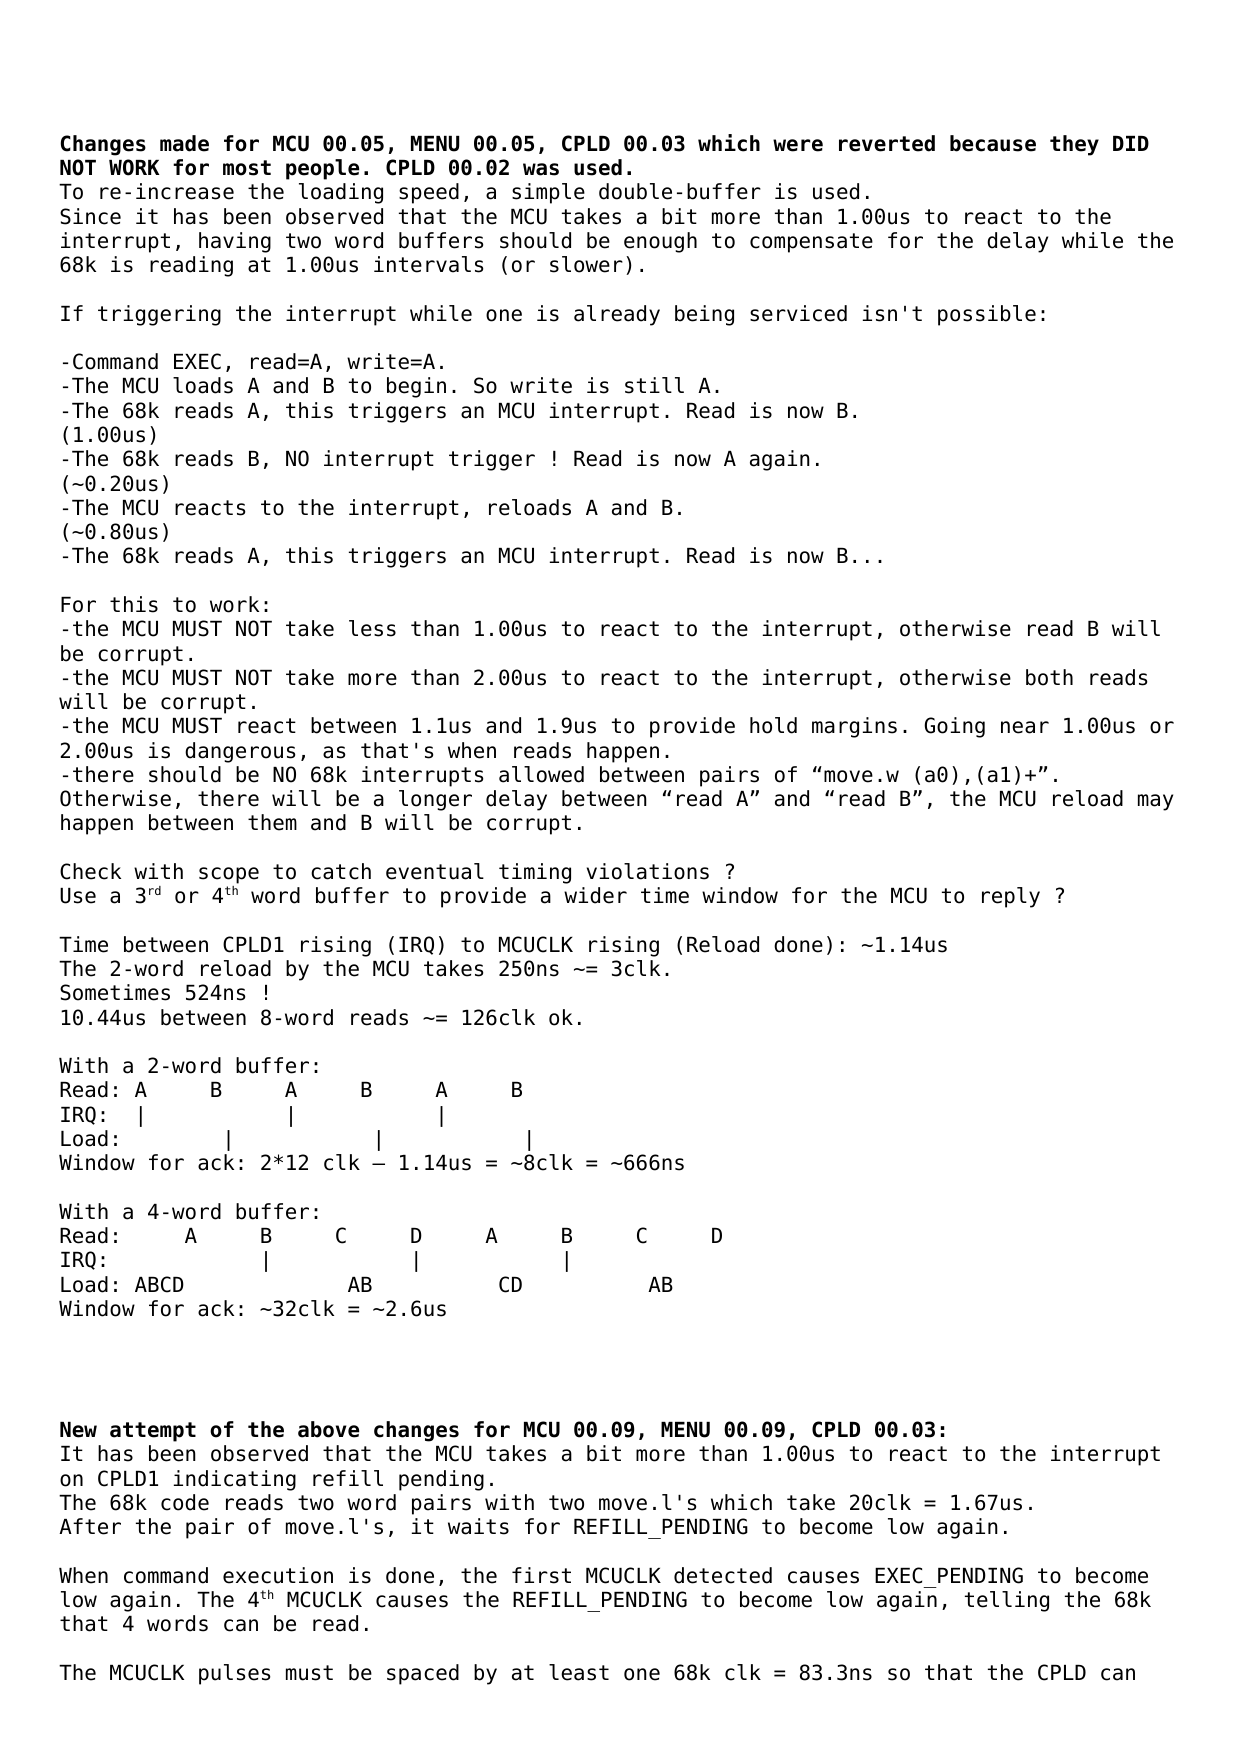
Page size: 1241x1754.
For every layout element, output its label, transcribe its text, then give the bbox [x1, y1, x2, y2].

text Sometimes 524ns ! [59, 981, 1181, 1006]
text -Command EXEC, read=A, write=A. [59, 350, 1181, 374]
text Use a 3rd or 4th word buffer to provide a wider time window for the MCU to reply ? [59, 884, 1181, 908]
text For this to work: [59, 593, 1181, 617]
text The 2-word reload by the MCU takes 250ns ~= 3clk. [59, 957, 1181, 981]
text After the pair of move.l's, it waits for REFILL_PENDING to become low again. [59, 1515, 1181, 1539]
text (~0.80us) [59, 520, 1181, 544]
text Read: A B C D A B C D [59, 1224, 1181, 1248]
text New attempt of the above changes for MCU 00.09, MENU 00.09, CPLD 00.03: [59, 1418, 1181, 1442]
text It has been observed that the MCU takes a bit more than 1.00us to react to the interrupt on CPLD1 indicating refill pending. [59, 1442, 1181, 1491]
text The 68k code reads two word pairs with two move.l's which take 20clk = 1.67us. [59, 1491, 1181, 1515]
text Changes made for MCU 00.05, MENU 00.05, CPLD 00.03 which were reverted because they DID NOT WORK for most people. CPLD 00.02 was used. [59, 132, 1181, 180]
text Since it has been observed that the MCU takes a bit more than 1.00us to react to the interrupt, having two word buffers should be enough to compensate for the delay while the 68k is reading at 1.00us intervals (or slower). [59, 205, 1181, 277]
text Load: | | | [59, 1127, 1181, 1151]
text -the MCU MUST NOT take more than 2.00us to react to the interrupt, otherwise both reads will be corrupt. [59, 666, 1181, 714]
text When command execution is done, the first MCUCLK detected causes EXEC_PENDING to become low again. The 4th MCUCLK causes the REFILL_PENDING to become low again, telling the 68k that 4 words can be read. [59, 1564, 1181, 1637]
text To re-increase the loading speed, a simple double-buffer is used. [59, 180, 1181, 205]
text IRQ: | | | [59, 1248, 1181, 1273]
text Load: ABCD AB CD AB [59, 1273, 1181, 1297]
text (1.00us) [59, 423, 1181, 447]
text -The MCU reacts to the interrupt, reloads A and B. [59, 496, 1181, 520]
text -The 68k reads A, this triggers an MCU interrupt. Read is now B. [59, 399, 1181, 423]
text Read: A B A B A B [59, 1078, 1181, 1103]
text Window for ack: ~32clk = ~2.6us [59, 1297, 1181, 1321]
text (~0.20us) [59, 472, 1181, 496]
text -there should be NO 68k interrupts allowed between pairs of “move.w (a0),(a1)+”. Otherwise, there will be a longer delay between “read A” and “read B”, the MCU reload may happen between them and B will be corrupt. [59, 763, 1181, 836]
text -the MCU MUST NOT take less than 1.00us to react to the interrupt, otherwise read B will be corrupt. [59, 617, 1181, 666]
text Window for ack: 2*12 clk – 1.14us = ~8clk = ~666ns [59, 1151, 1181, 1176]
text If triggering the interrupt while one is already being serviced isn't possible: [59, 302, 1181, 326]
text Time between CPLD1 rising (IRQ) to MCUCLK rising (Reload done): ~1.14us [59, 933, 1181, 957]
text -The MCU loads A and B to begin. So write is still A. [59, 374, 1181, 399]
text -the MCU MUST react between 1.1us and 1.9us to provide hold margins. Going near 1.00us or 2.00us is dangerous, as that's when reads happen. [59, 714, 1181, 763]
text The MCUCLK pulses must be spaced by at least one 68k clk = 83.3ns so that the CPLD can [59, 1661, 1181, 1685]
text 10.44us between 8-word reads ~= 126clk ok. [59, 1006, 1181, 1030]
text -The 68k reads B, NO interrupt trigger ! Read is now A again. [59, 447, 1181, 472]
text With a 2-word buffer: [59, 1054, 1181, 1078]
text -The 68k reads A, this triggers an MCU interrupt. Read is now B... [59, 544, 1181, 569]
text With a 4-word buffer: [59, 1200, 1181, 1224]
text IRQ: | | | [59, 1103, 1181, 1127]
text Check with scope to catch eventual timing violations ? [59, 860, 1181, 884]
